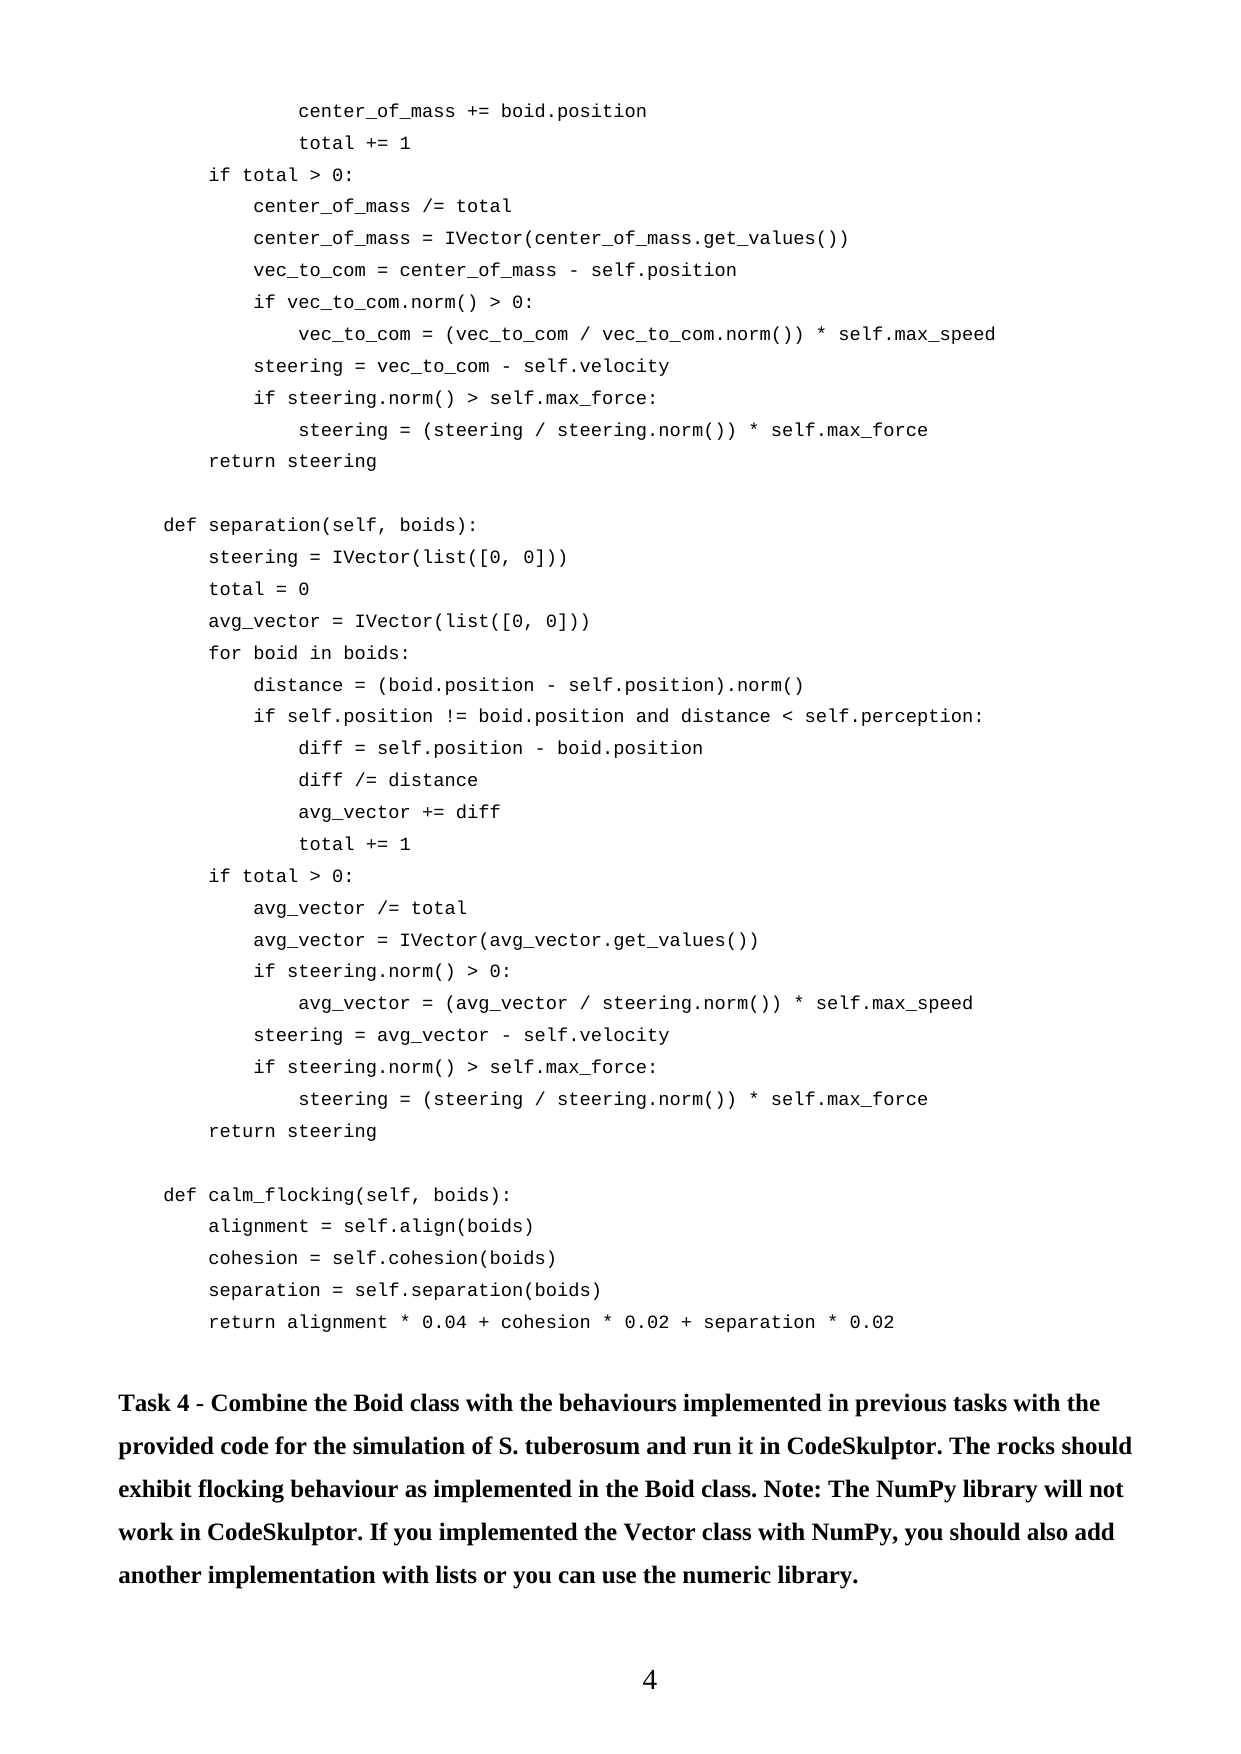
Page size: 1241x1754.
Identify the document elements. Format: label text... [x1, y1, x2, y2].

text avg_vector = (avg_vector / steering.norm()) * self.max_speed [118, 994, 1181, 1015]
text if vec_to_com.norm() > 0: [118, 293, 1181, 314]
text total = 0 [118, 580, 1181, 601]
text vec_to_com = (vec_to_com / vec_to_com.norm()) * self.max_speed [118, 325, 1181, 346]
text def calm_flocking(self, boids): [118, 1185, 1181, 1207]
text if steering.norm() > 0: [118, 962, 1181, 983]
text if steering.norm() > self.max_force: [118, 1058, 1181, 1079]
text return steering [118, 1122, 1181, 1143]
text Task 4 - Combine the Boid class with the behaviours implemented in previous tasks with the provided code for the simulation of S. tuberosum and run it in CodeSkulptor. The rocks should exhibit flocking behaviour as implemented in the Boid class. Note: The NumPy library will not work in CodeSkulptor. If you implemented the Vector class with NumPy, you should also add another implementation with lists or you can use the numeric library. [118, 1388, 1181, 1589]
text def separation(self, boids): [118, 516, 1181, 537]
text avg_vector /= total [118, 898, 1181, 920]
text center_of_mass = IVector(center_of_mass.get_values()) [118, 229, 1181, 250]
text vec_to_com = center_of_mass - self.position [118, 261, 1181, 282]
text return alignment * 0.04 + cohesion * 0.02 + separation * 0.02 [118, 1313, 1181, 1334]
text cohesion = self.cohesion(boids) [118, 1249, 1181, 1270]
text steering = (steering / steering.norm()) * self.max_force [118, 1090, 1181, 1111]
text diff /= distance [118, 771, 1181, 792]
text steering = IVector(list([0, 0])) [118, 548, 1181, 569]
text total += 1 [118, 835, 1181, 856]
text steering = avg_vector - self.velocity [118, 1026, 1181, 1047]
text avg_vector = IVector(avg_vector.get_values()) [118, 930, 1181, 952]
text center_of_mass /= total [118, 197, 1181, 218]
text center_of_mass += boid.position [118, 102, 1181, 123]
text avg_vector = IVector(list([0, 0])) [118, 612, 1181, 633]
text for boid in boids: [118, 643, 1181, 665]
text steering = (steering / steering.norm()) * self.max_force [118, 420, 1181, 442]
text separation = self.separation(boids) [118, 1281, 1181, 1302]
text total += 1 [118, 133, 1181, 155]
text return steering [118, 452, 1181, 473]
text distance = (boid.position - self.position).norm() [118, 675, 1181, 697]
text diff = self.position - boid.position [118, 739, 1181, 760]
text steering = vec_to_com - self.velocity [118, 357, 1181, 378]
text if total > 0: [118, 165, 1181, 187]
text avg_vector += diff [118, 803, 1181, 824]
text if total > 0: [118, 867, 1181, 888]
text if steering.norm() > self.max_force: [118, 388, 1181, 410]
text alignment = self.align(boids) [118, 1217, 1181, 1238]
text if self.position != boid.position and distance < self.perception: [118, 707, 1181, 728]
